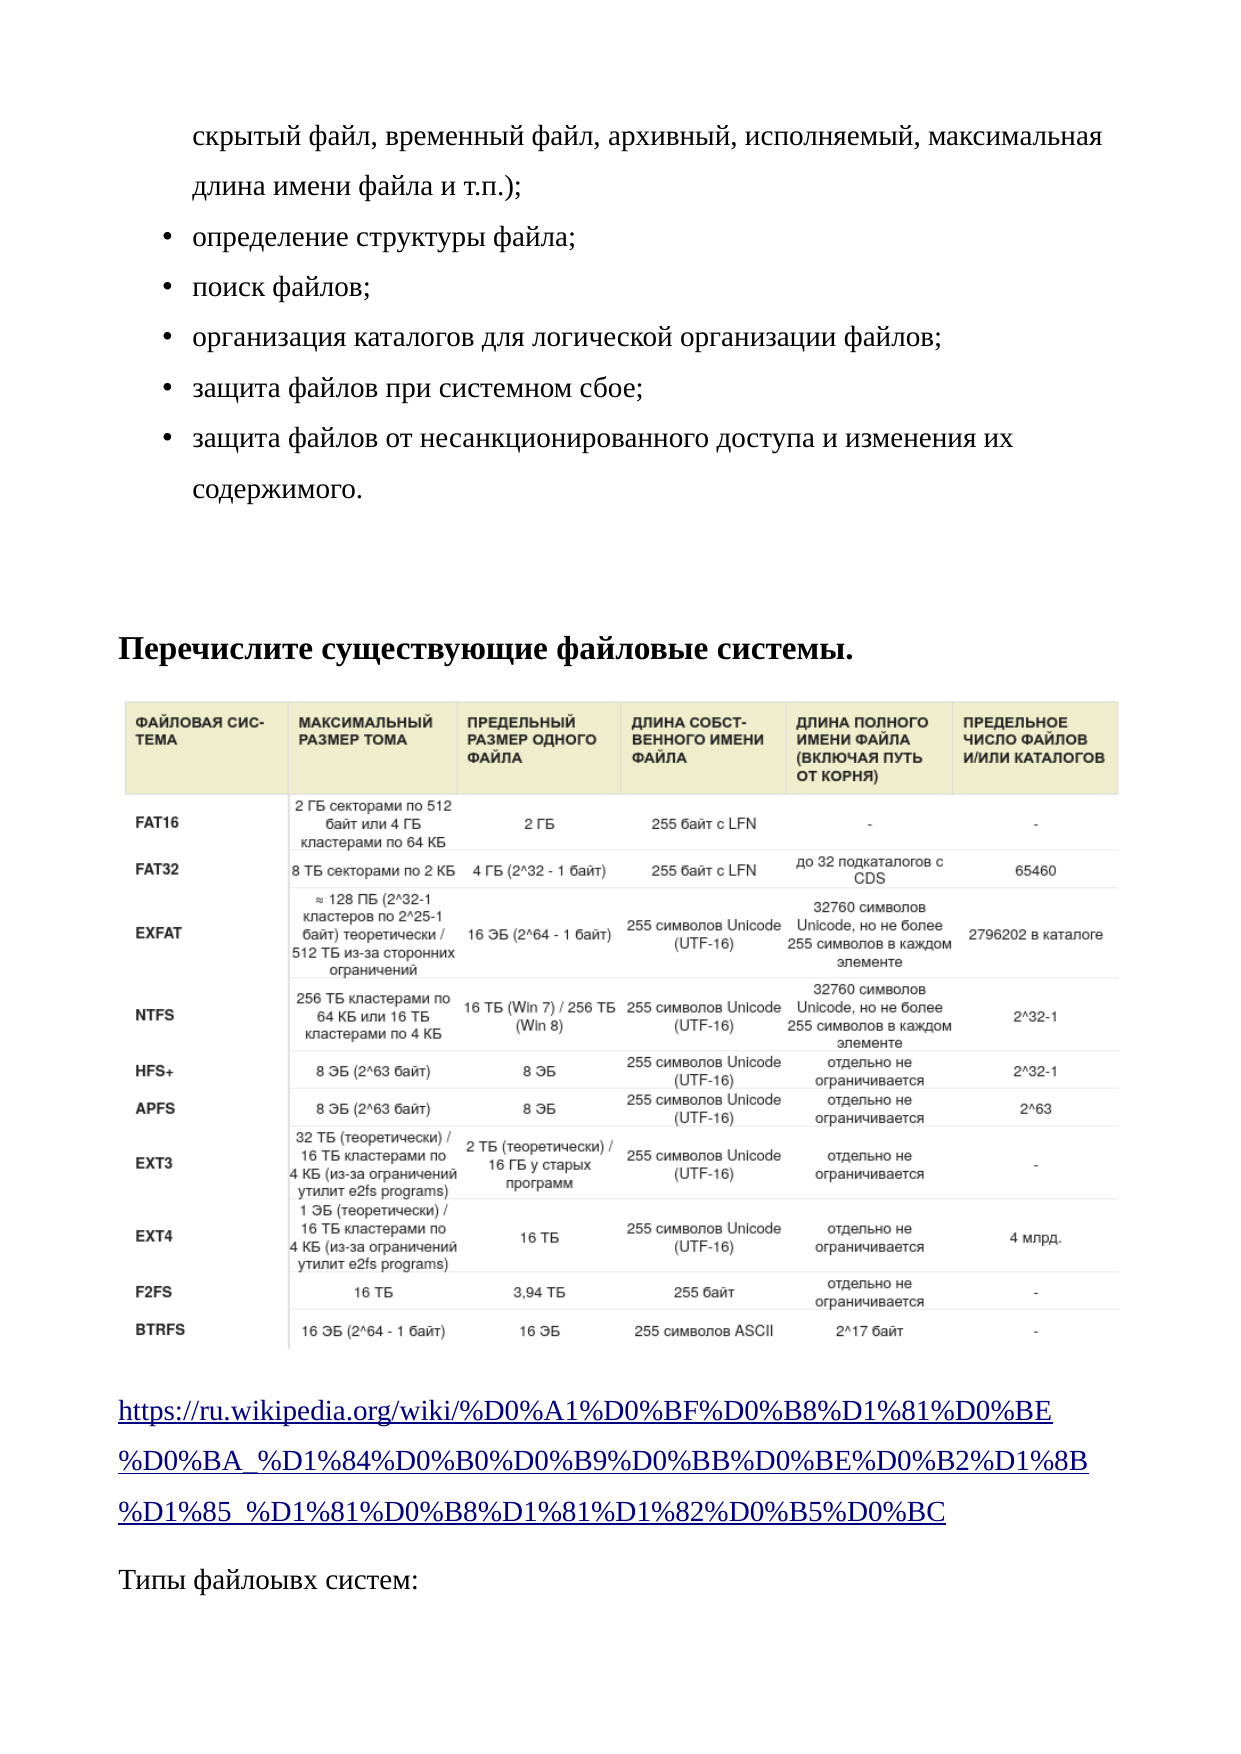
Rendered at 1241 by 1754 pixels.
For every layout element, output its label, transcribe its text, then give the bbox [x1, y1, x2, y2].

picture [118, 698, 1123, 1359]
list скрытый файл, временный файл, архивный, исполняемый, максимальная длина имени файла и т.п.); [162, 118, 1122, 202]
subtitle Перечислите существующие файловые системы. [118, 628, 1122, 667]
list определение структуры файла; [162, 219, 1122, 252]
list защита файлов от несанкционированного доступа и изменения их содержимого. [162, 420, 1122, 504]
list защита файлов при системном сбое; [162, 370, 1122, 404]
text Типы файлоывх систем: [118, 1562, 1122, 1596]
list организация каталогов для логической организации файлов; [162, 319, 1122, 353]
list поиск файлов; [162, 269, 1122, 303]
text https://ru.wikipedia.org/wiki/%D0%A1%D0%BF%D0%B8%D1%81%D0%BE%D0%BA_%D1%84%D0%B0%D0%B9%D0%BB%D0%BE%D0%B2%D1%8B%D1%85_%D1%81%D0%B8%D1%81%D1%82%D0%B5%D0%BC [118, 1393, 1122, 1527]
